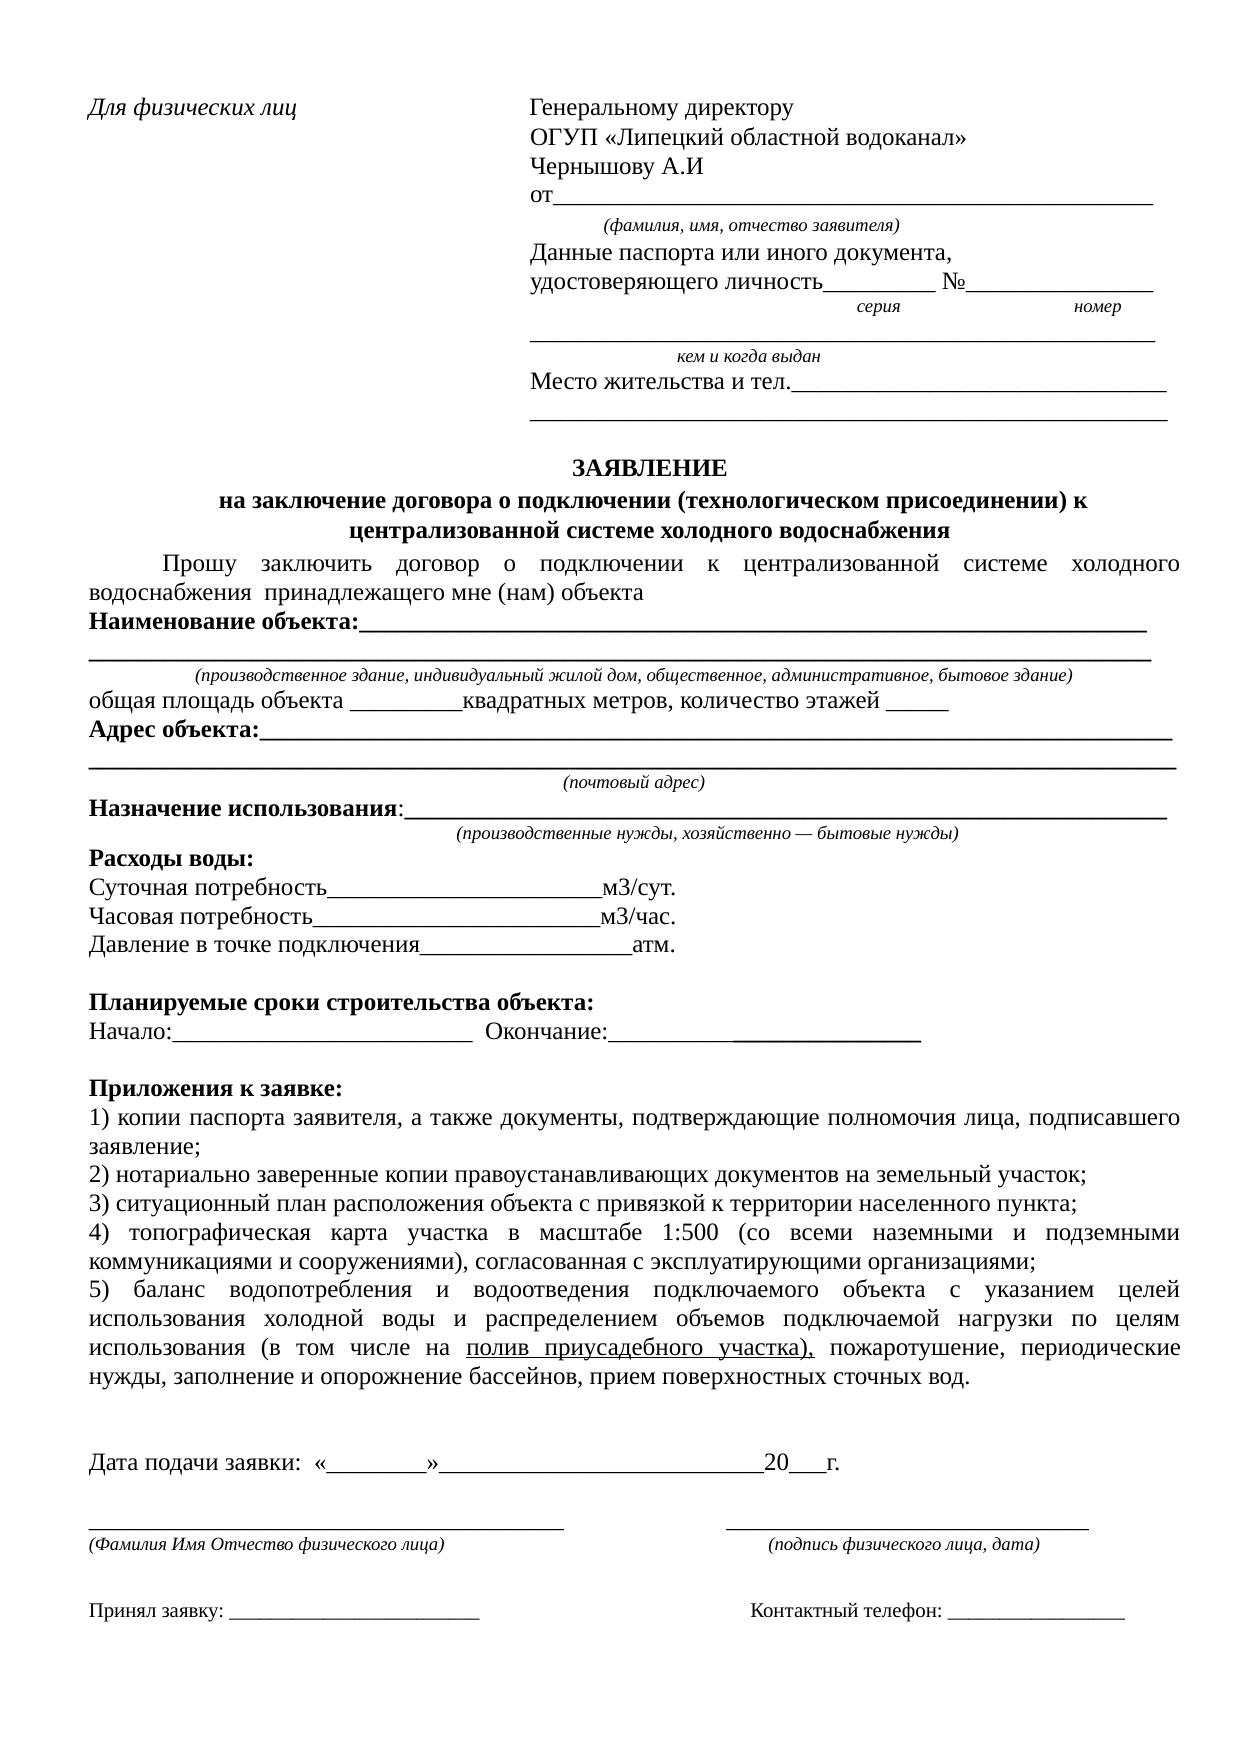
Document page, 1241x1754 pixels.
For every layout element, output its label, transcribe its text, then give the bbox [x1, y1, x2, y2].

text Принял заявку: ________________________ Контактный телефон: _________________ [88, 1598, 1181, 1622]
text 3) ситуационный план расположения объекта с привязкой к территории населенного пункта; [88, 1188, 1181, 1217]
text ___________________________________________________ [88, 395, 1181, 424]
text Место жительства и тел.______________________________ [88, 366, 1181, 395]
text Адрес объекта:_________________________________________________________________________ [88, 714, 1181, 743]
text _____________________________________________________________________________________ [88, 635, 1181, 663]
text Наименование объекта:_______________________________________________________________ [88, 606, 1181, 635]
text Дата подачи заявки: «________»__________________________20___г. [88, 1447, 1181, 1476]
text серия номер [88, 294, 1181, 316]
text Чернышову А.И [88, 151, 1181, 179]
text ОГУП «Липецкий областной водоканал» [88, 122, 1181, 151]
text Для физических лиц Генеральному директору [88, 88, 1181, 122]
text (почтовый адрес) [88, 771, 1181, 793]
text Расходы воды: [88, 843, 1181, 872]
text __________________________________________________ [88, 316, 1181, 345]
text 1) копии паспорта заявителя, а также документы, подтверждающие полномочия лица, подписавшего заявление; [88, 1102, 1181, 1159]
text Данные паспорта или иного документа, удостоверяющего личность_________ №_______________ [88, 237, 1181, 294]
text Приложения к заявке: [88, 1073, 1181, 1102]
text 2) нотариально заверенные копии правоустанавливающих документов на земельный участок; [88, 1159, 1181, 1188]
text ______________________________________ _____________________________ (Фамилия Имя Отчество физического лица) (подпись физического лица, дата) [88, 1504, 1181, 1555]
text Часовая потребность_______________________м3/час. [88, 901, 1181, 929]
text от________________________________________________ [88, 179, 1181, 208]
text Начало:________________________ Окончание:_________________________ [88, 1016, 1181, 1044]
text (производственные нужды, хозяйственно — бытовые нужды) [88, 822, 1181, 843]
text (производственное здание, индивидуальный жилой дом, общественное, административное, бытовое здание) [88, 663, 1181, 685]
text ЗАЯВЛЕНИЕ [162, 453, 1137, 481]
text Прошу заключить договор о подключении к централизованной системе холодного водоснабжения принадлежащего мне (нам) объекта [88, 544, 1181, 606]
text 4) топографическая карта участка в масштабе 1:500 (со всеми наземными и подземными коммуникациями и сооружениями), согласованная с эксплуатирующими организациями; [88, 1217, 1181, 1274]
text общая площадь объекта _________квадратных метров, количество этажей _____ [88, 685, 1181, 714]
text Суточная потребность______________________м3/сут. [88, 872, 1181, 901]
text кем и когда выдан [88, 345, 1181, 366]
text _______________________________________________________________________________________ [88, 743, 1181, 771]
text Давление в точке подключения_________________атм. [88, 929, 1181, 958]
text Назначение использования:_____________________________________________________________ [88, 793, 1181, 822]
text 5) баланс водопотребления и водоотведения подключаемого объекта с указанием целей использования холодной воды и распределением объемов подключаемой нагрузки по целям использования (в том числе на полив приусадебного участка), пожаротушение, периодические нужды, заполнение и опорожнение бассейнов, прием поверхностных сточных вод. [88, 1274, 1181, 1389]
text (фамилия, имя, отчество заявителя) [88, 208, 1181, 237]
text Планируемые сроки строительства объекта: [88, 987, 1181, 1016]
text на заключение договора о подключении (технологическом присоединении) к централизованной системе холодного водоснабжения [162, 481, 1137, 544]
